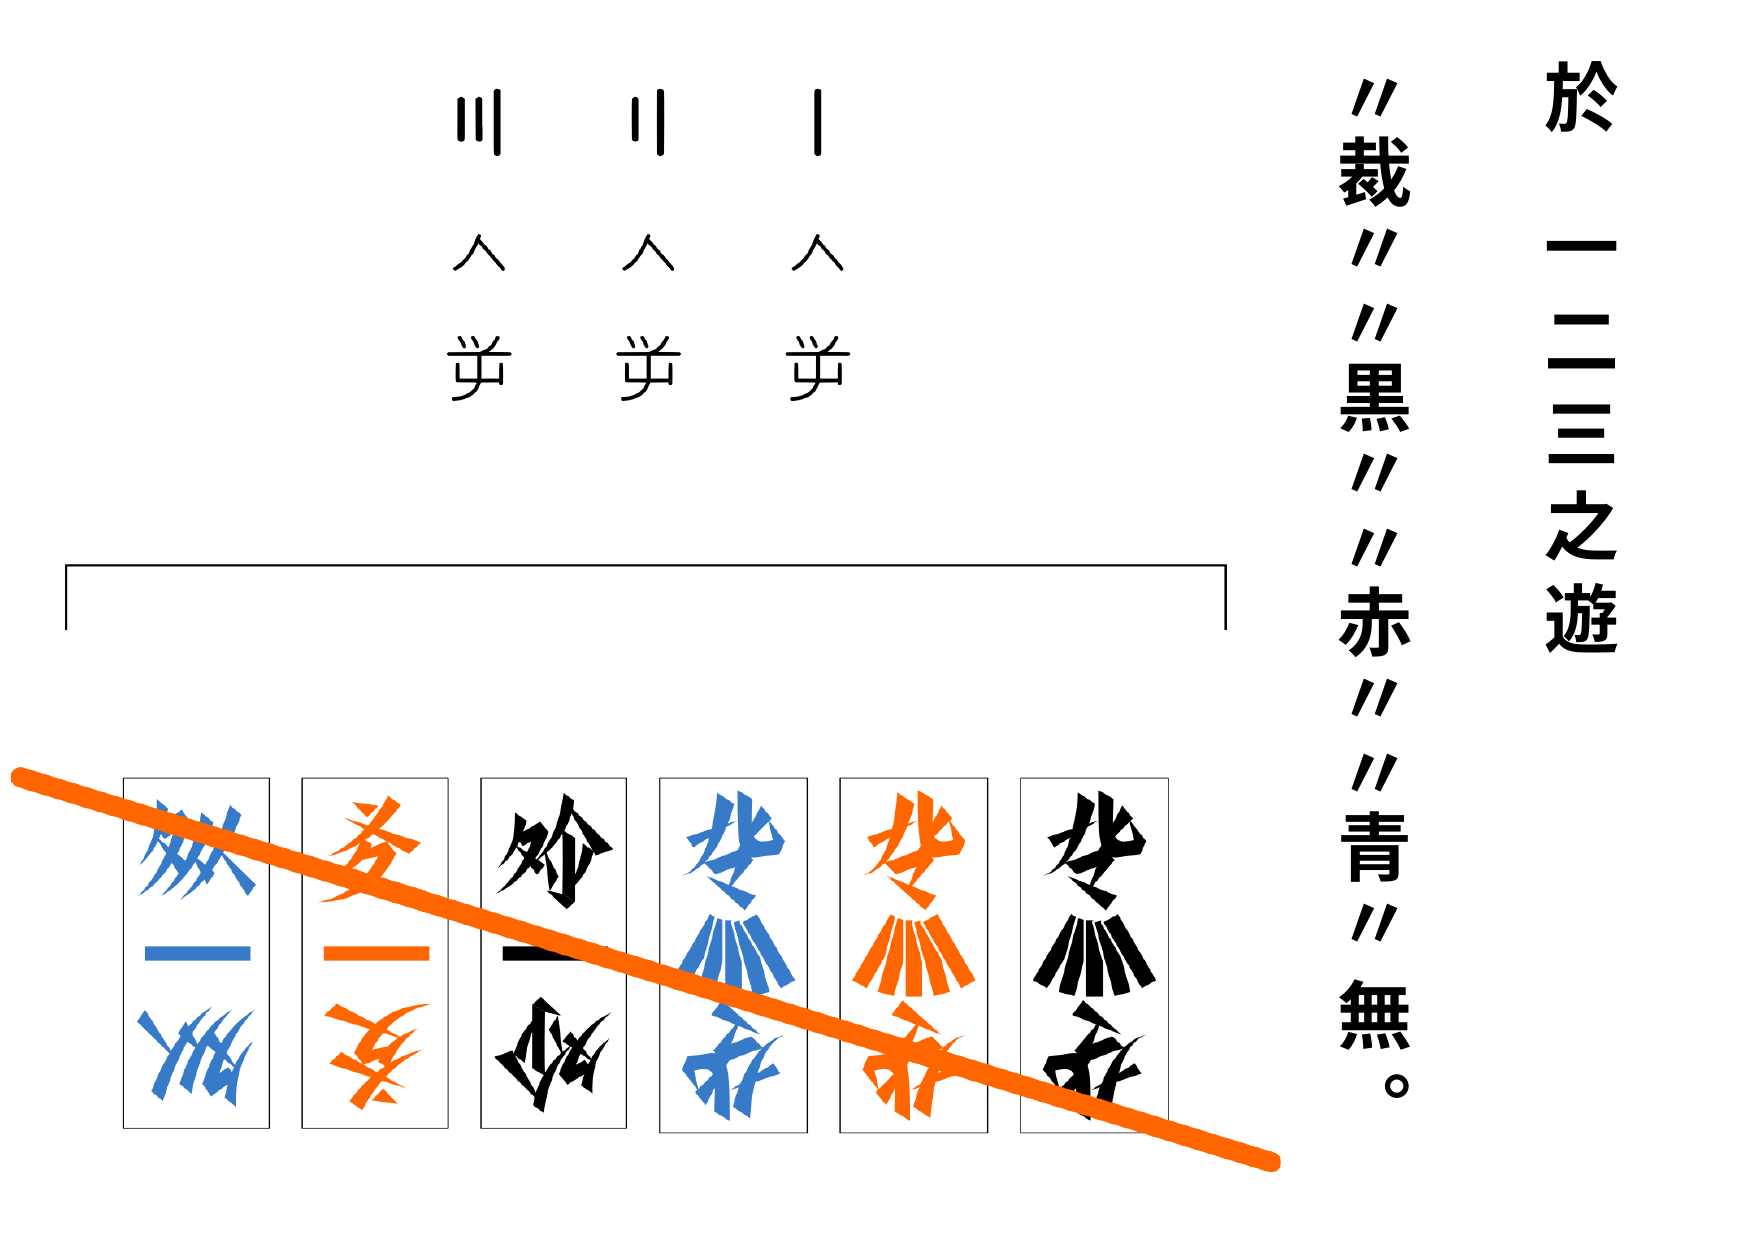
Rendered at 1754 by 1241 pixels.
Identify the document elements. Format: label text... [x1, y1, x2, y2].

text 於 一 二 三 之 遊 [1527, 59, 1636, 1181]
picture [10, 68, 1281, 1172]
text 〃裁〃〃黒〃〃赤〃〃青〃 無 。 [1320, 59, 1429, 1181]
